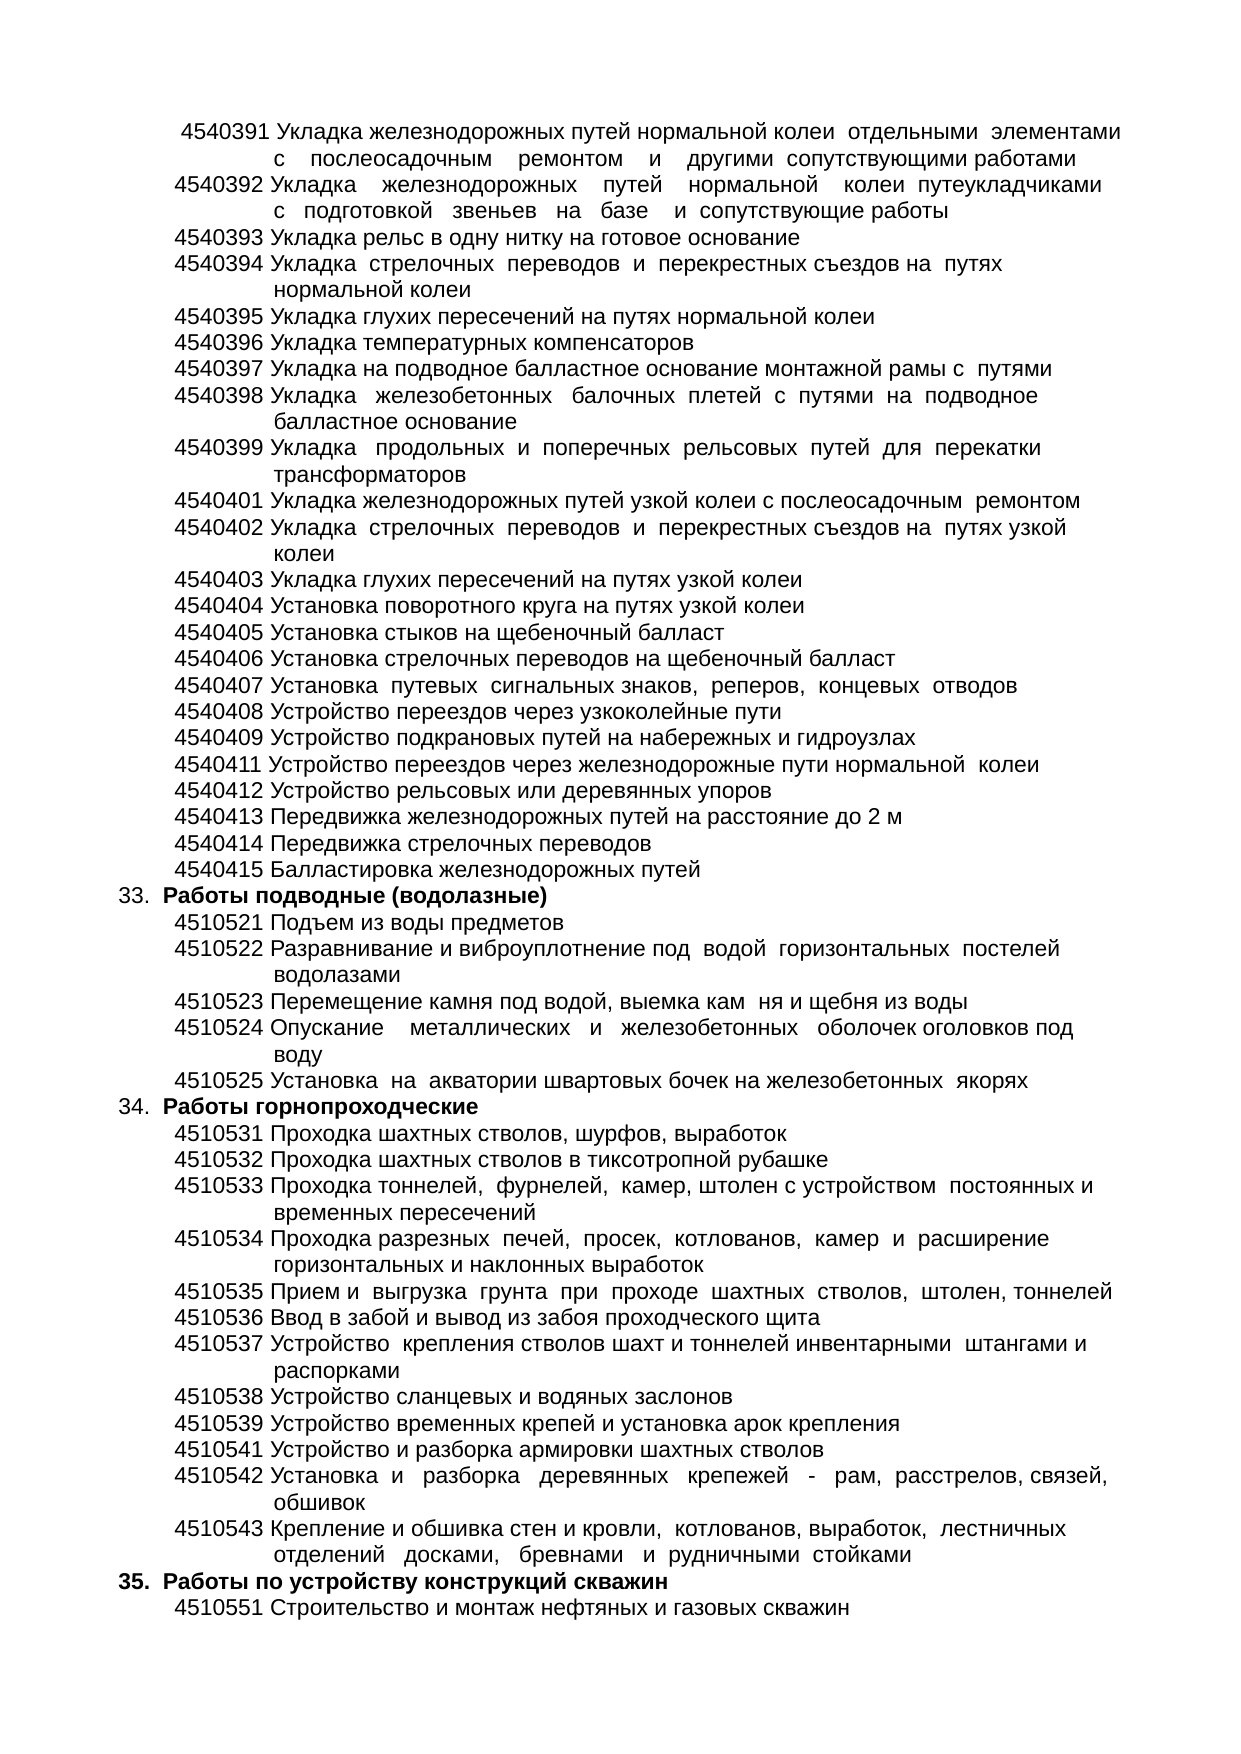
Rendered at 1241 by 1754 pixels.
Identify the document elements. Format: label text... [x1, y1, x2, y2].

text 4540403 Укладка глухих пересечений на путях узкой колеи [174, 566, 1122, 592]
text 4510542 Установка и разборка деревянных крепежей - рам, расстрелов, связей, обшивок [174, 1462, 1122, 1515]
text 4510551 Строительство и монтаж нефтяных и газовых скважин [174, 1594, 1122, 1620]
text 4510531 Проходка шахтных стволов, шурфов, выработок [174, 1119, 1122, 1146]
text 4540415 Балластировка железнодорожных путей [174, 856, 1122, 882]
text 4540392 Укладка железнодорожных путей нормальной колеи путеукладчиками с подготовкой звеньев на базе и сопутствующие работы [174, 171, 1122, 223]
text 4540405 Установка стыков на щебеночный балласт [174, 619, 1122, 645]
text 4510522 Разравнивание и виброуплотнение под водой горизонтальных постелей водолазами [174, 935, 1122, 988]
text 4510543 Крепление и обшивка стен и кровли, котлованов, выработок, лестничных отделений досками, бревнами и рудничными стойками [174, 1515, 1122, 1568]
text 35. Работы по устройству конструкций скважин [118, 1568, 1122, 1594]
text 4540397 Укладка на подводное балластное основание монтажной рамы с путями [174, 355, 1122, 382]
text 4510535 Прием и выгрузка грунта при проходе шахтных стволов, штолен, тоннелей [174, 1278, 1122, 1304]
text 33. Работы подводные (водолазные) [118, 882, 1122, 909]
text 4510532 Проходка шахтных стволов в тиксотропной рубашке [174, 1146, 1122, 1172]
text 4510541 Устройство и разборка армировки шахтных стволов [174, 1436, 1122, 1462]
text 4540391 Укладка железнодорожных путей нормальной колеи отдельными элементами с послеосадочным ремонтом и другими сопутствующими работами [174, 118, 1122, 171]
text 4510521 Подъем из воды предметов [174, 909, 1122, 935]
text 4540404 Установка поворотного круга на путях узкой колеи [174, 592, 1122, 619]
text 4540402 Укладка стрелочных переводов и перекрестных съездов на путях узкой колеи [174, 513, 1122, 566]
text 4540398 Укладка железобетонных балочных плетей с путями на подводное балластное основание [174, 382, 1122, 434]
text 4540393 Укладка рельс в одну нитку на готовое основание [174, 223, 1122, 250]
text 4510536 Ввод в забой и вывод из забоя проходческого щита [174, 1304, 1122, 1330]
text 4510534 Проходка разрезных печей, просек, котлованов, камер и расширение горизонтальных и наклонных выработок [174, 1225, 1122, 1278]
text 4540412 Устройство рельсовых или деревянных упоров [174, 777, 1122, 803]
text 4540411 Устройство переездов через железнодорожные пути нормальной колеи [174, 751, 1122, 777]
text 4540406 Установка стрелочных переводов на щебеночный балласт [174, 645, 1122, 672]
text 4540394 Укладка стрелочных переводов и перекрестных съездов на путях нормальной колеи [174, 250, 1122, 303]
text 4540407 Установка путевых сигнальных знаков, реперов, концевых отводов [174, 672, 1122, 698]
text 4510523 Перемещение камня под водой, выемка кам ня и щебня из воды [174, 988, 1122, 1014]
text 4540409 Устройство подкрановых путей на набережных и гидроузлах [174, 724, 1122, 751]
text 4540413 Передвижка железнодорожных путей на расстояние до 2 м [174, 803, 1122, 830]
text 34. Работы горнопроходческие [118, 1093, 1122, 1119]
text 4510539 Устройство временных крепей и установка арок крепления [174, 1409, 1122, 1436]
text 4540414 Передвижка стрелочных переводов [174, 830, 1122, 856]
text 4510524 Опускание металлических и железобетонных оболочек оголовков под воду [174, 1014, 1122, 1067]
text 4540395 Укладка глухих пересечений на путях нормальной колеи [174, 303, 1122, 329]
text 4540399 Укладка продольных и поперечных рельсовых путей для перекатки трансформаторов [174, 434, 1122, 487]
text 4510525 Установка на акватории швартовых бочек на железобетонных якорях [174, 1067, 1122, 1093]
text 4510533 Проходка тоннелей, фурнелей, камер, штолен с устройством постоянных и временных пересечений [174, 1172, 1122, 1225]
text 4540408 Устройство переездов через узкоколейные пути [174, 698, 1122, 724]
text 4540401 Укладка железнодорожных путей узкой колеи с послеосадочным ремонтом [174, 487, 1122, 513]
text 4540396 Укладка температурных компенсаторов [174, 329, 1122, 355]
text 4510538 Устройство сланцевых и водяных заслонов [174, 1383, 1122, 1409]
text 4510537 Устройство крепления стволов шахт и тоннелей инвентарными штангами и распорками [174, 1330, 1122, 1383]
